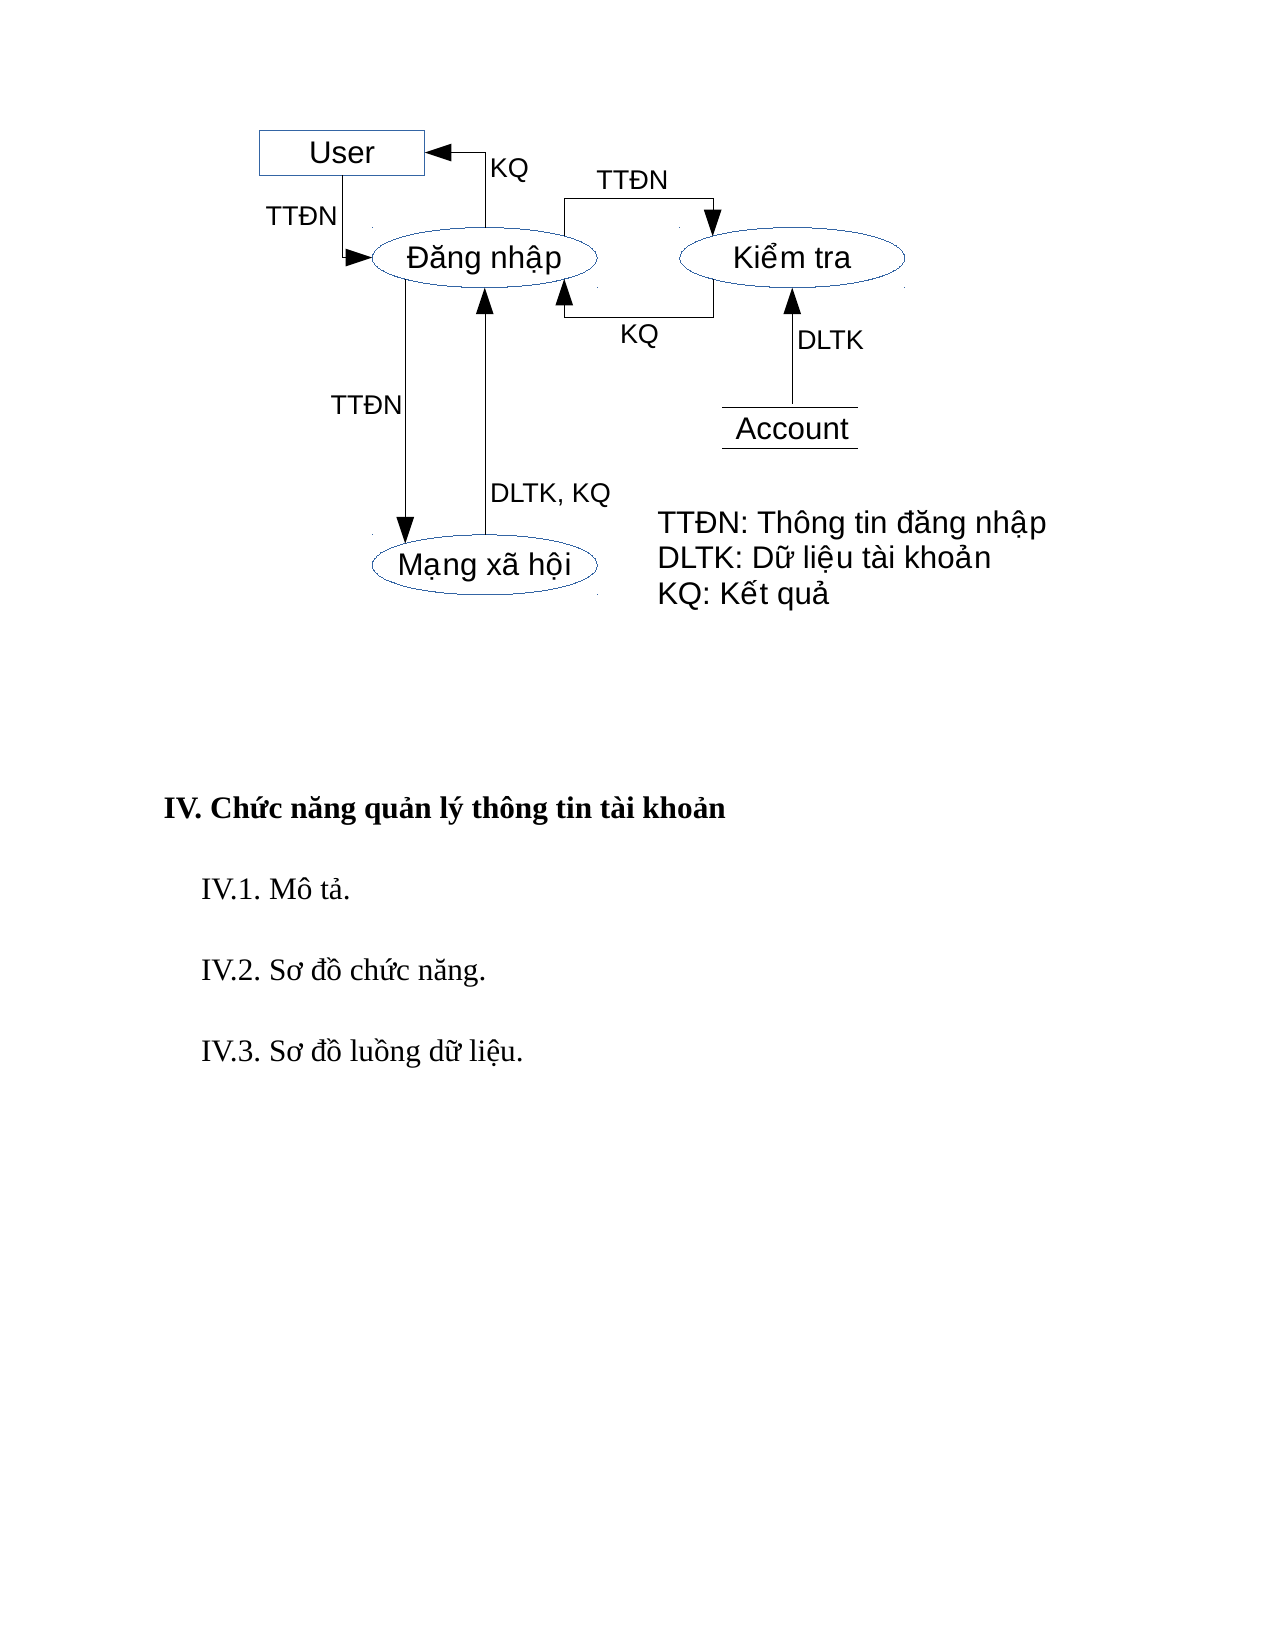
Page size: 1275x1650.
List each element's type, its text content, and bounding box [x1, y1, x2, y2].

list Sơ đồ chức năng. [193, 951, 1157, 987]
list Sơ đồ luồng dữ liệu. [193, 1032, 1157, 1068]
list Mô tả. [193, 871, 1157, 906]
list Chức năng quản lý thông tin tài khoản [156, 789, 1157, 826]
